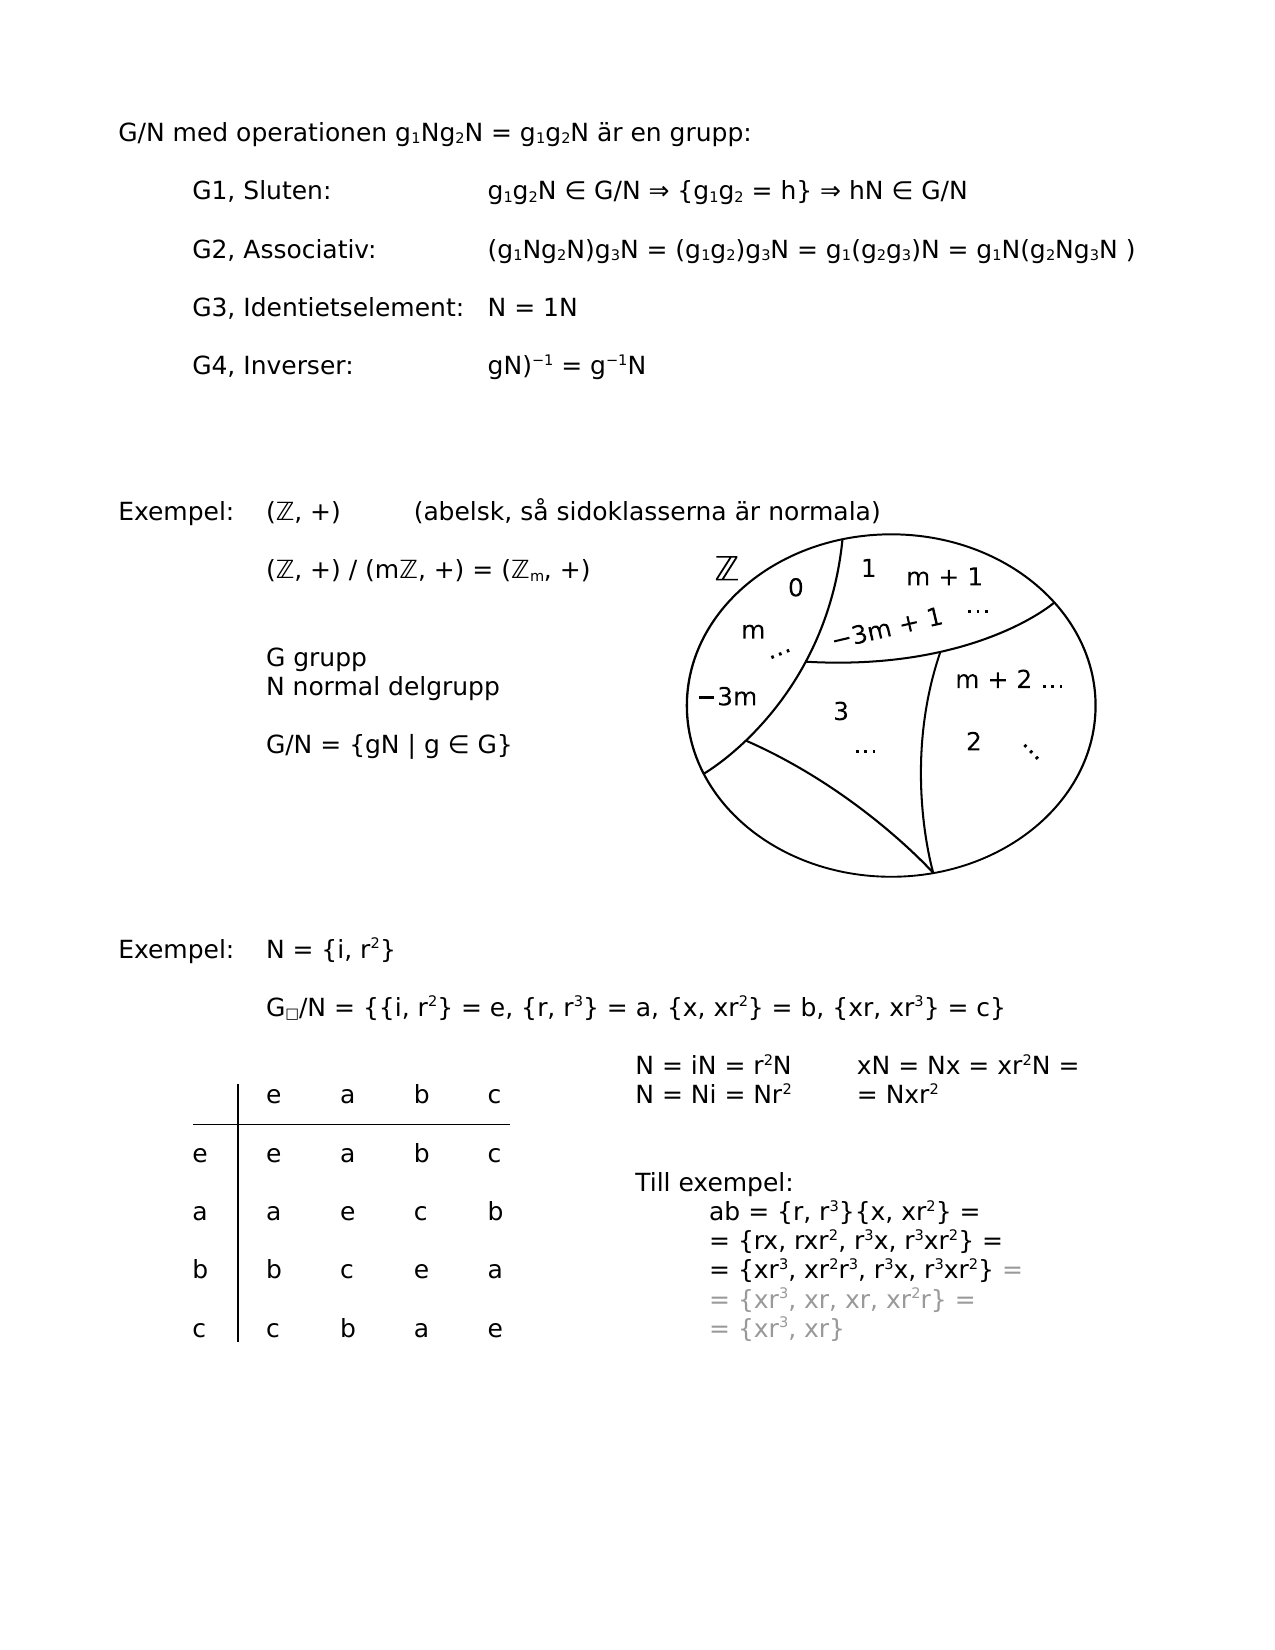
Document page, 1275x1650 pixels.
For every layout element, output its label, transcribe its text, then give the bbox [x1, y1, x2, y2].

text = {xr3, xr, xr, xr2r} = [239, 1285, 1157, 1314]
text e [118, 1139, 237, 1168]
text = {rx, rxr2, r3x, r3xr2} = [239, 1226, 1157, 1256]
text b c e a = {xr3, xr2r3, r3x, r3xr2} = [239, 1256, 1157, 1285]
text [1087, 731, 1157, 760]
text G2, Associativ: (g1Ng2N)g3N = (g1g2)g3N = g1(g2g3)N = g1N(g2Ng3N ) [118, 235, 1157, 264]
text [693, 643, 813, 672]
text [689, 672, 798, 701]
text N normal delgrupp [118, 672, 689, 701]
text [1093, 672, 1157, 701]
text [929, 672, 1094, 701]
text [750, 731, 921, 760]
text [727, 743, 781, 760]
text G/N = {gN | g ∈ G} [118, 731, 695, 760]
text Exempel: (ℤ, +) (abelsk, så sidoklasserna är normala) [118, 497, 1157, 526]
text [783, 672, 932, 701]
text [118, 1285, 237, 1314]
text Till exempel: [239, 1168, 1157, 1197]
text [923, 731, 1092, 760]
text a e c b ab = {r, r3}{x, xr2} = [239, 1197, 1157, 1226]
text b [118, 1256, 237, 1285]
text G4, Inverser: gN)−1 = g−1N [118, 351, 1157, 381]
text e a b c N = Ni = Nr2 = Nxr2 [118, 1081, 1157, 1110]
text [749, 556, 839, 585]
text [837, 556, 1033, 585]
text G grupp [118, 643, 699, 672]
text (ℤ, +) / (mℤ, +) = (ℤm, +) [118, 556, 787, 585]
text a [118, 1197, 237, 1226]
text [802, 654, 938, 672]
text c c b a e = {xr3, xr} [118, 1314, 1157, 1343]
text [996, 556, 1157, 585]
text G3, Identietselement: N = 1N [118, 293, 1157, 322]
text [936, 643, 1090, 672]
text [118, 1226, 237, 1256]
text N = iN = r2N xN = Nx = xr2N = [118, 1051, 1157, 1081]
text G□/N = {{i, r2} = e, {r, r3} = a, {x, xr2} = b, {xr, xr3} = c} [118, 993, 1157, 1022]
text e a b c [239, 1139, 1157, 1168]
text G/N med operationen g1Ng2N = g1g2N är en grupp: [118, 118, 1157, 147]
text [1084, 643, 1157, 672]
text [118, 1168, 237, 1197]
text Exempel: N = {i, r2} [118, 935, 1157, 964]
text G1, Sluten: g1g2N ∈ G/N ⇒ {g1g2 = h} ⇒ hN ∈ G/N [118, 176, 1157, 206]
text [691, 731, 753, 760]
text [809, 643, 966, 661]
